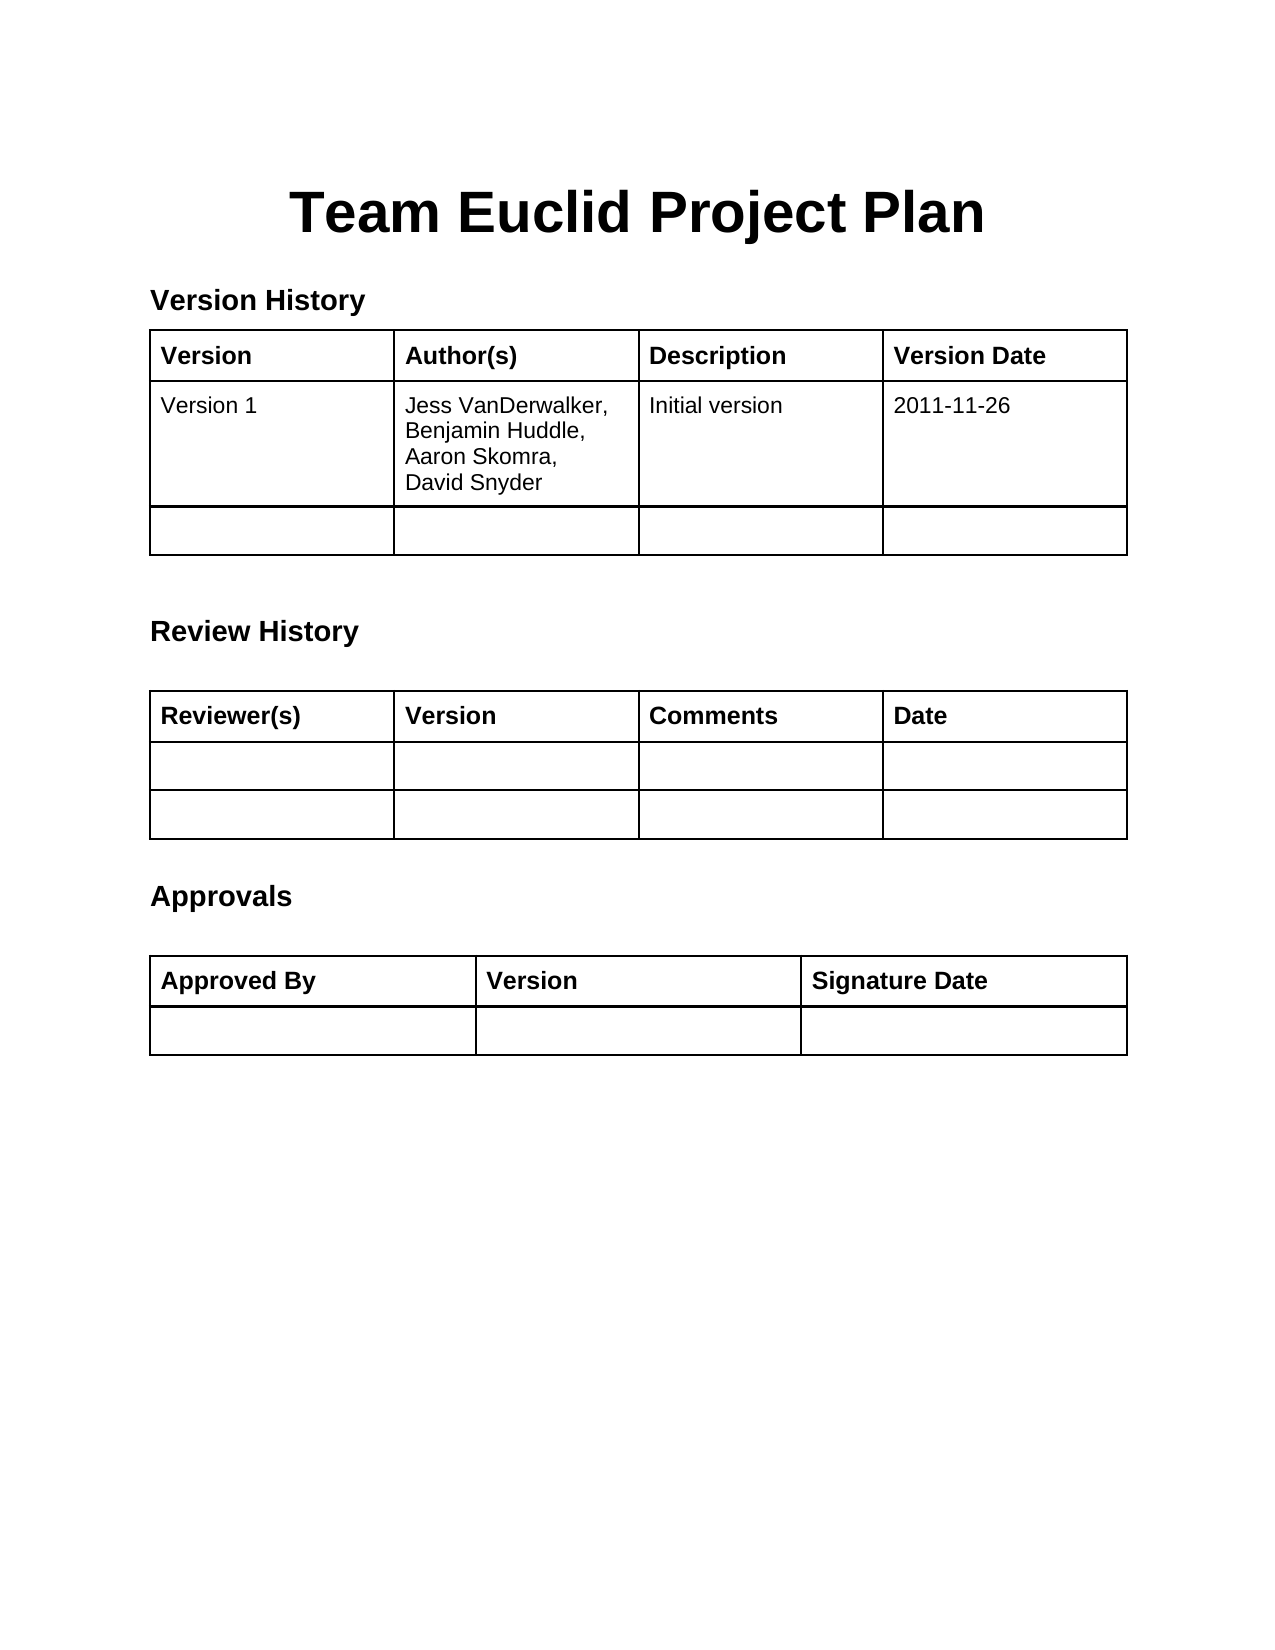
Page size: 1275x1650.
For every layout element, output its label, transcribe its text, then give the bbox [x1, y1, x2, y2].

table_header Reviewer(s) [151, 692, 393, 741]
table_header Description [640, 331, 882, 380]
table_cell [151, 1008, 475, 1054]
table_cell [151, 508, 393, 554]
table_header Version [151, 331, 393, 380]
subtitle Review History [150, 614, 1125, 647]
table_header Version Date [884, 331, 1126, 380]
table_cell [884, 791, 1126, 838]
table_cell [395, 508, 638, 554]
table_header Version [395, 692, 638, 741]
table_header Signature Date [802, 957, 1126, 1005]
table_cell [477, 1008, 800, 1054]
table_cell Initial version [640, 382, 882, 505]
table_header Approved By [151, 957, 475, 1005]
table_header Author(s) [395, 331, 638, 380]
table_cell [802, 1008, 1126, 1054]
table_cell [640, 743, 882, 789]
table_cell [640, 508, 882, 554]
table_cell 2011-11-26 [884, 382, 1126, 505]
table_header Comments [640, 692, 882, 741]
table_cell [395, 743, 638, 789]
table_header Date [884, 692, 1126, 741]
table_header Version [477, 957, 800, 1005]
table_cell [151, 743, 393, 789]
table_cell [640, 791, 882, 838]
subtitle Approvals [150, 879, 1125, 912]
text Team Euclid Project Plan [150, 179, 1125, 244]
table_cell [151, 791, 393, 838]
table_cell [884, 743, 1126, 789]
table_cell Version 1 [151, 382, 393, 505]
table_cell [884, 508, 1126, 554]
table_cell [395, 791, 638, 838]
subtitle Version History [150, 283, 1125, 316]
table_cell Jess VanDerwalker, Benjamin Huddle, Aaron Skomra, David Snyder [395, 382, 638, 505]
